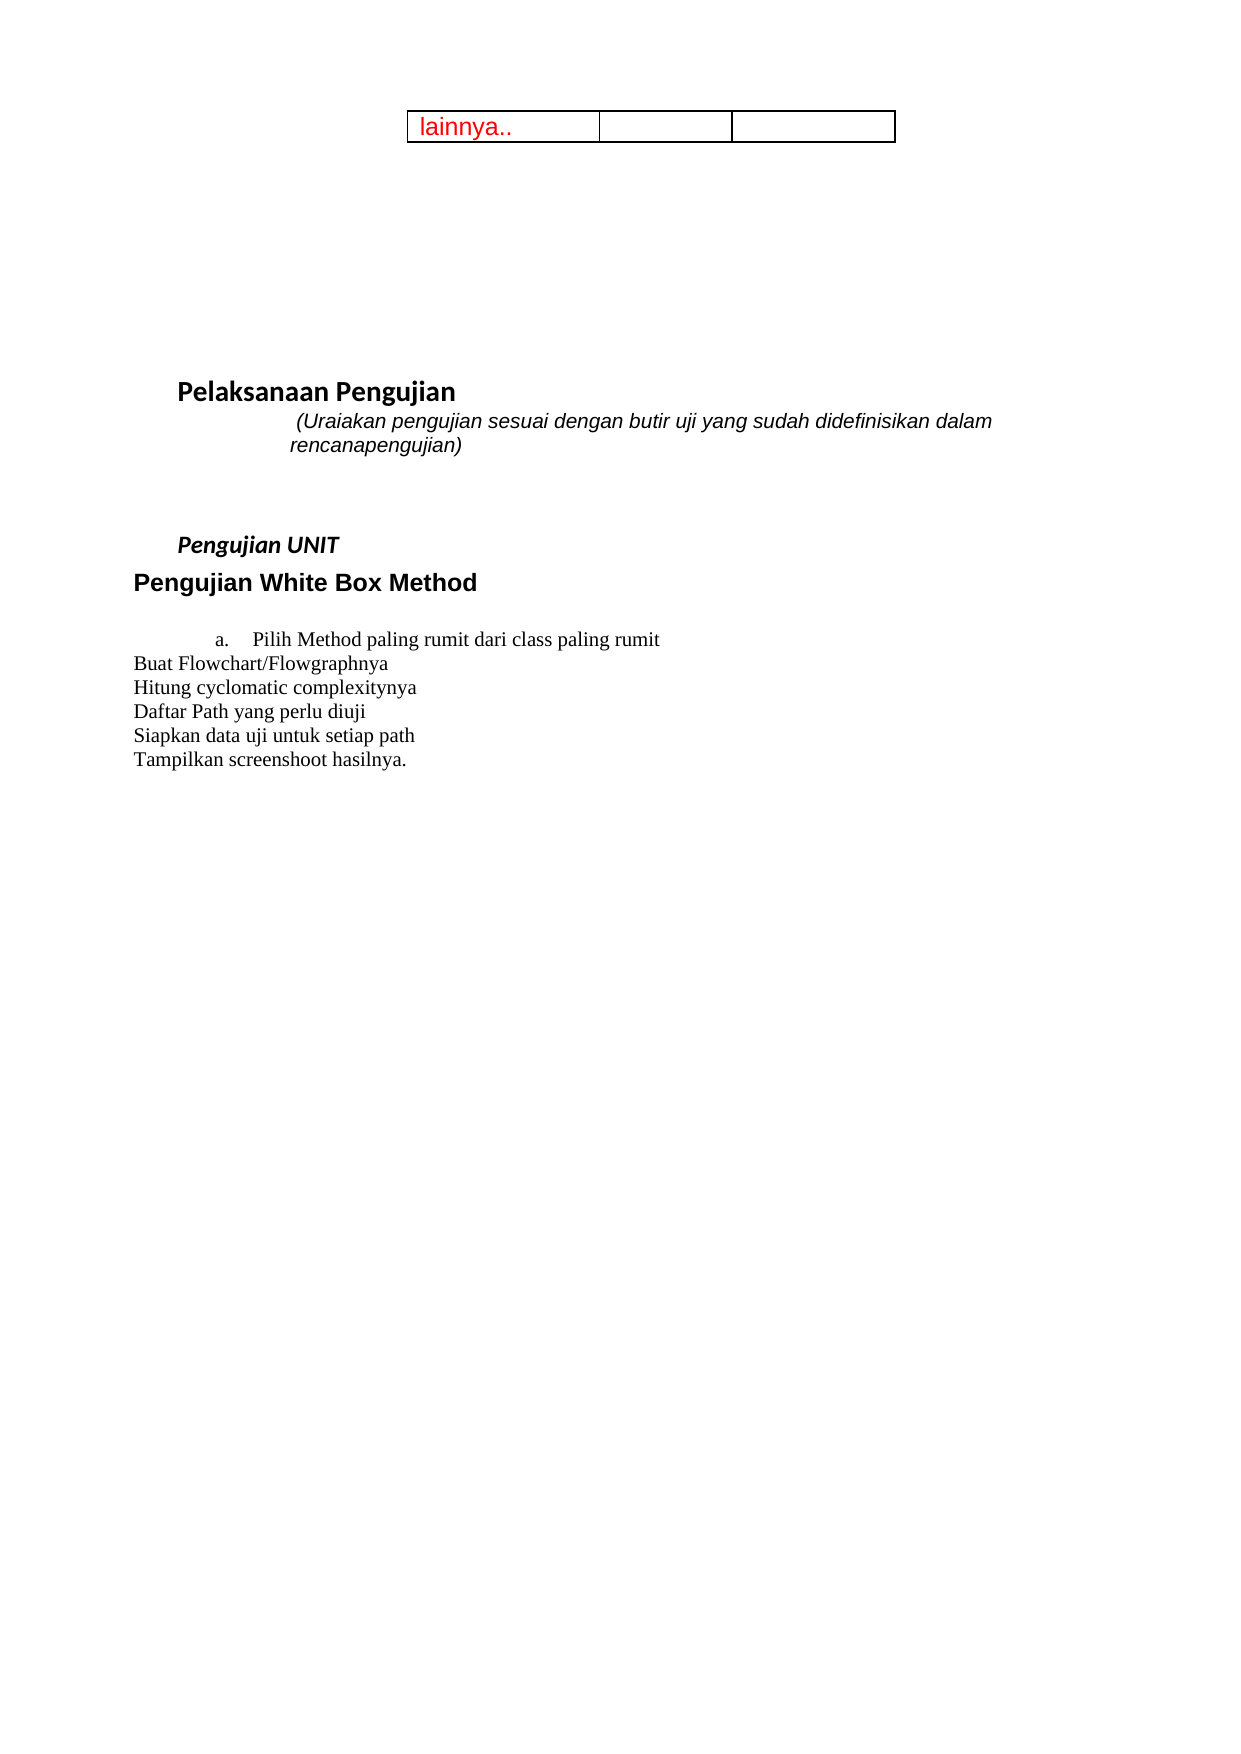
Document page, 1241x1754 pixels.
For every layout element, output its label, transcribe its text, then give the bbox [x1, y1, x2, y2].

table_cell lainnya.. [408, 112, 599, 141]
list Siapkan data uji untuk setiap path [133, 723, 1186, 747]
table_cell [600, 112, 731, 141]
table_cell [733, 112, 894, 141]
list Pilih Method paling rumit dari class paling rumit [215, 627, 1186, 651]
list Daftar Path yang perlu diuji [133, 699, 1186, 723]
list Tampilkan screenshoot hasilnya. [133, 747, 1186, 771]
text (Uraiakan pengujian sesuai dengan butir uji yang sudah didefinisikan dalam rencanapengujian) [290, 409, 1077, 457]
subtitle Pengujian UNIT [177, 529, 1186, 560]
list Hitung cyclomatic complexitynya [133, 675, 1186, 699]
list Pengujian White Box Method [133, 568, 1186, 596]
list Buat Flowchart/Flowgraphnya [133, 651, 1186, 675]
subtitle Pelaksanaan Pengujian [177, 373, 1186, 409]
